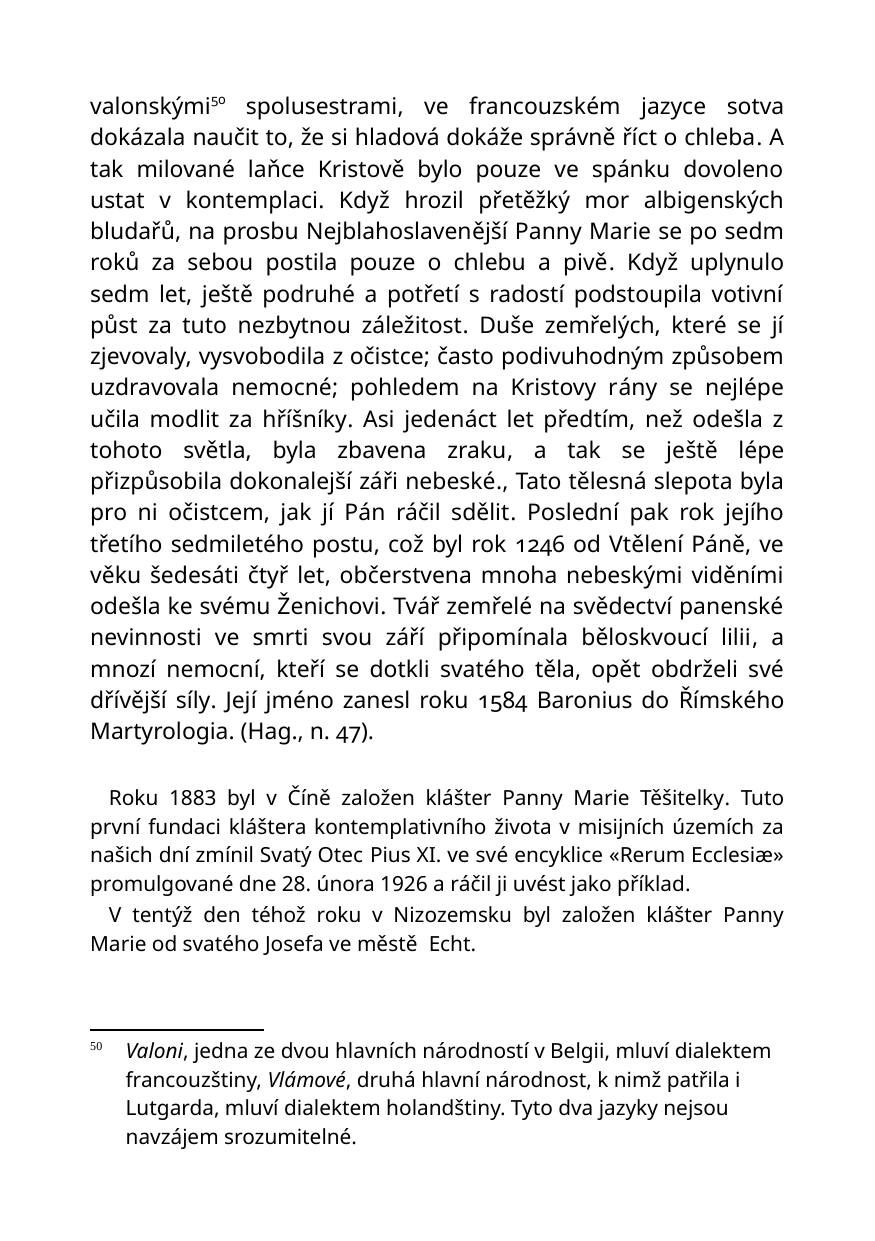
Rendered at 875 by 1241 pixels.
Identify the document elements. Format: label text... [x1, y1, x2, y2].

text Svátek svaté Lutgardy, mnišky kláštera Aywiers [evjér] v Brabantsku. Pocházela z města Tongres [tõngr]. Jako dívka, když byla sama, podivuhodným způsobem cítila v srdci něco neznámého, božského. Když pak dosáhla věku dvanácti let, v klášteře svaté Kateřiny řádu svatého Benedikta se obětovala Pánu jako zápalná oběť, své tělo sužovala posty, a svého ducha nenechala odpočinout od modlitby. Pán jí dal jedinečné milosti, dosáhla tehdy také rozhovoru srdce se srdcem, či spíše jednoty ducha nestvořeného a stvořeného prostřednictvím dokonalé milosti. Když ji pak mnišky, třebaže byla mladá, chtěly zvolit Převorkou, na radu svatého kněze, dokonce i na výzvu samotného Krista, přestoupila do cisterciáckého kláštera Aywiers [evjér], a k tomu jí blahopřála přeslavná Panna Maria, že vstoupila do kláštera i Řádu, který byl pro ni obzvlášť vyvolen. Aby se ani tam nestalo, že by byla zvolena k úřadu Představené, od Pána si vyžádala, aby se po čtyřiceti letech, po které žila mezi valonskými spolusestrami, ve francouzském jazyce sotva dokázala naučit to, že si hladová dokáže správně říct o chleba. A tak milované laňce Kristově bylo pouze ve spánku dovoleno ustat v kontemplaci. Když hrozil přetěžký mor albigenských bludařů, na prosbu Nejblahoslavenější Panny Marie se po sedm roků za sebou postila pouze o chlebu a pivě. Když uplynulo sedm let, ještě podruhé a potřetí s radostí podstoupila votivní půst za tuto nezbytnou záležitost. Duše zemřelých, které se jí zjevovaly, vysvobodila z očistce; často podivuhodným způsobem uzdravovala nemocné; pohledem na Kristovy rány se nejlépe učila modlit za hříšníky. Asi jedenáct let předtím, než odešla z tohoto světla, byla zbavena zraku, a tak se ještě lépe přizpůsobila dokonalejší záři nebeské., Tato tělesná slepota byla pro ni očistcem, jak jí Pán ráčil sdělit. Poslední pak rok jejího třetího sedmiletého postu, což byl rok 1246 od Vtělení Páně, ve věku šedesáti čtyř let, občerstvena mnoha nebeskými viděními odešla ke svému Ženichovi. Tvář zemřelé na svědectví panenské nevinnosti ve smrti svou září připomínala běloskvoucí lilii, a mnozí nemocní, kteří se dotkli svatého těla, opět obdrželi své dřívější síly. Její jméno zanesl roku 1584 Baronius do Římského Martyrologia. (Hag., n. 47). [90, 90, 784, 746]
text V tentýž den téhož roku v Nizozemsku byl založen klášter Panny Marie od svatého Josefa ve městě Echt. [90, 900, 784, 957]
text Valoni, jedna ze dvou hlavních národností v Belgii, mluví dialektem francouzštiny, Vlámové, druhá hlavní národnost, k nimž patřila i Lutgarda, mluví dialektem holandštiny. Tyto dva jazyky nejsou navzájem srozumitelné. [90, 1036, 784, 1150]
text Roku 1883 byl v Číně založen klášter Panny Marie Těšitelky. Tuto první fundaci kláštera kontemplativního života v misijních územích za našich dní zmínil Svatý Otec Pius XI. ve své encyklice «Rerum Ecclesiæ» promulgované dne 28. února 1926 a ráčil ji uvést jako příklad. [90, 783, 784, 897]
